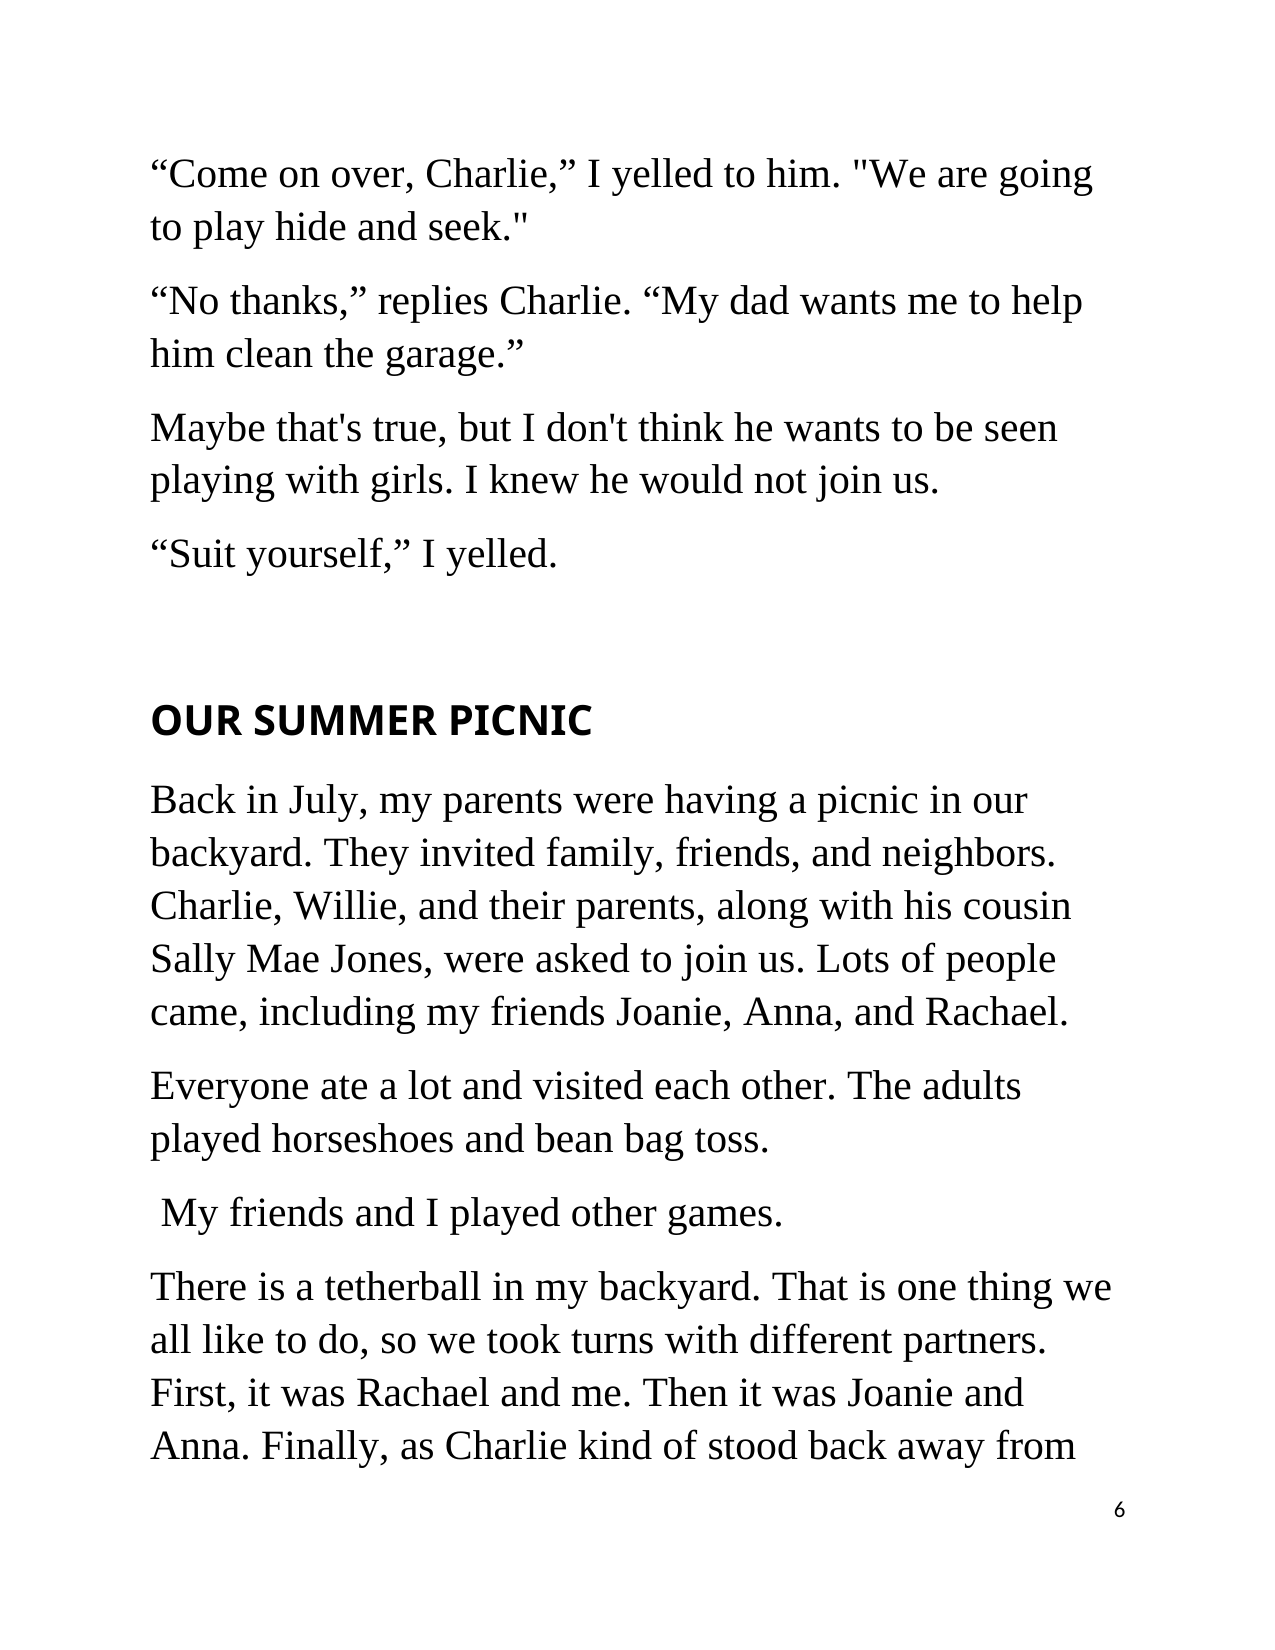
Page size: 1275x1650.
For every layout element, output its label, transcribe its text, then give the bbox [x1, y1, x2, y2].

text There is a tetherball in my backyard. That is one thing we all like to do, so we took turns with different partners. First, it was Rachael and me. Then it was Joanie and Anna. Finally, as Charlie kind of stood back away from [150, 1263, 1125, 1468]
text OUR SUMMER PICNIC [150, 691, 1125, 747]
text Everyone ate a lot and visited each other. The adults played horseshoes and bean bag toss. [150, 1062, 1125, 1162]
text “Come on over, Charlie,” I yelled to him. "We are going to play hide and seek." [150, 150, 1125, 249]
text Back in July, my parents were having a picnic in our backyard. They invited family, friends, and neighbors. Charlie, Willie, and their parents, along with his cousin Sally Mae Jones, were asked to join us. Lots of people came, including my friends Joanie, Anna, and Rachael. [150, 777, 1125, 1035]
text Maybe that's true, but I don't think he wants to be seen playing with girls. I knew he would not join us. [150, 404, 1125, 503]
text “No thanks,” replies Charlie. “My dad wants me to help him clean the garage.” [150, 277, 1125, 376]
text “Suit yourself,” I yelled. [150, 531, 1125, 577]
text My friends and I played other games. [150, 1189, 1125, 1236]
